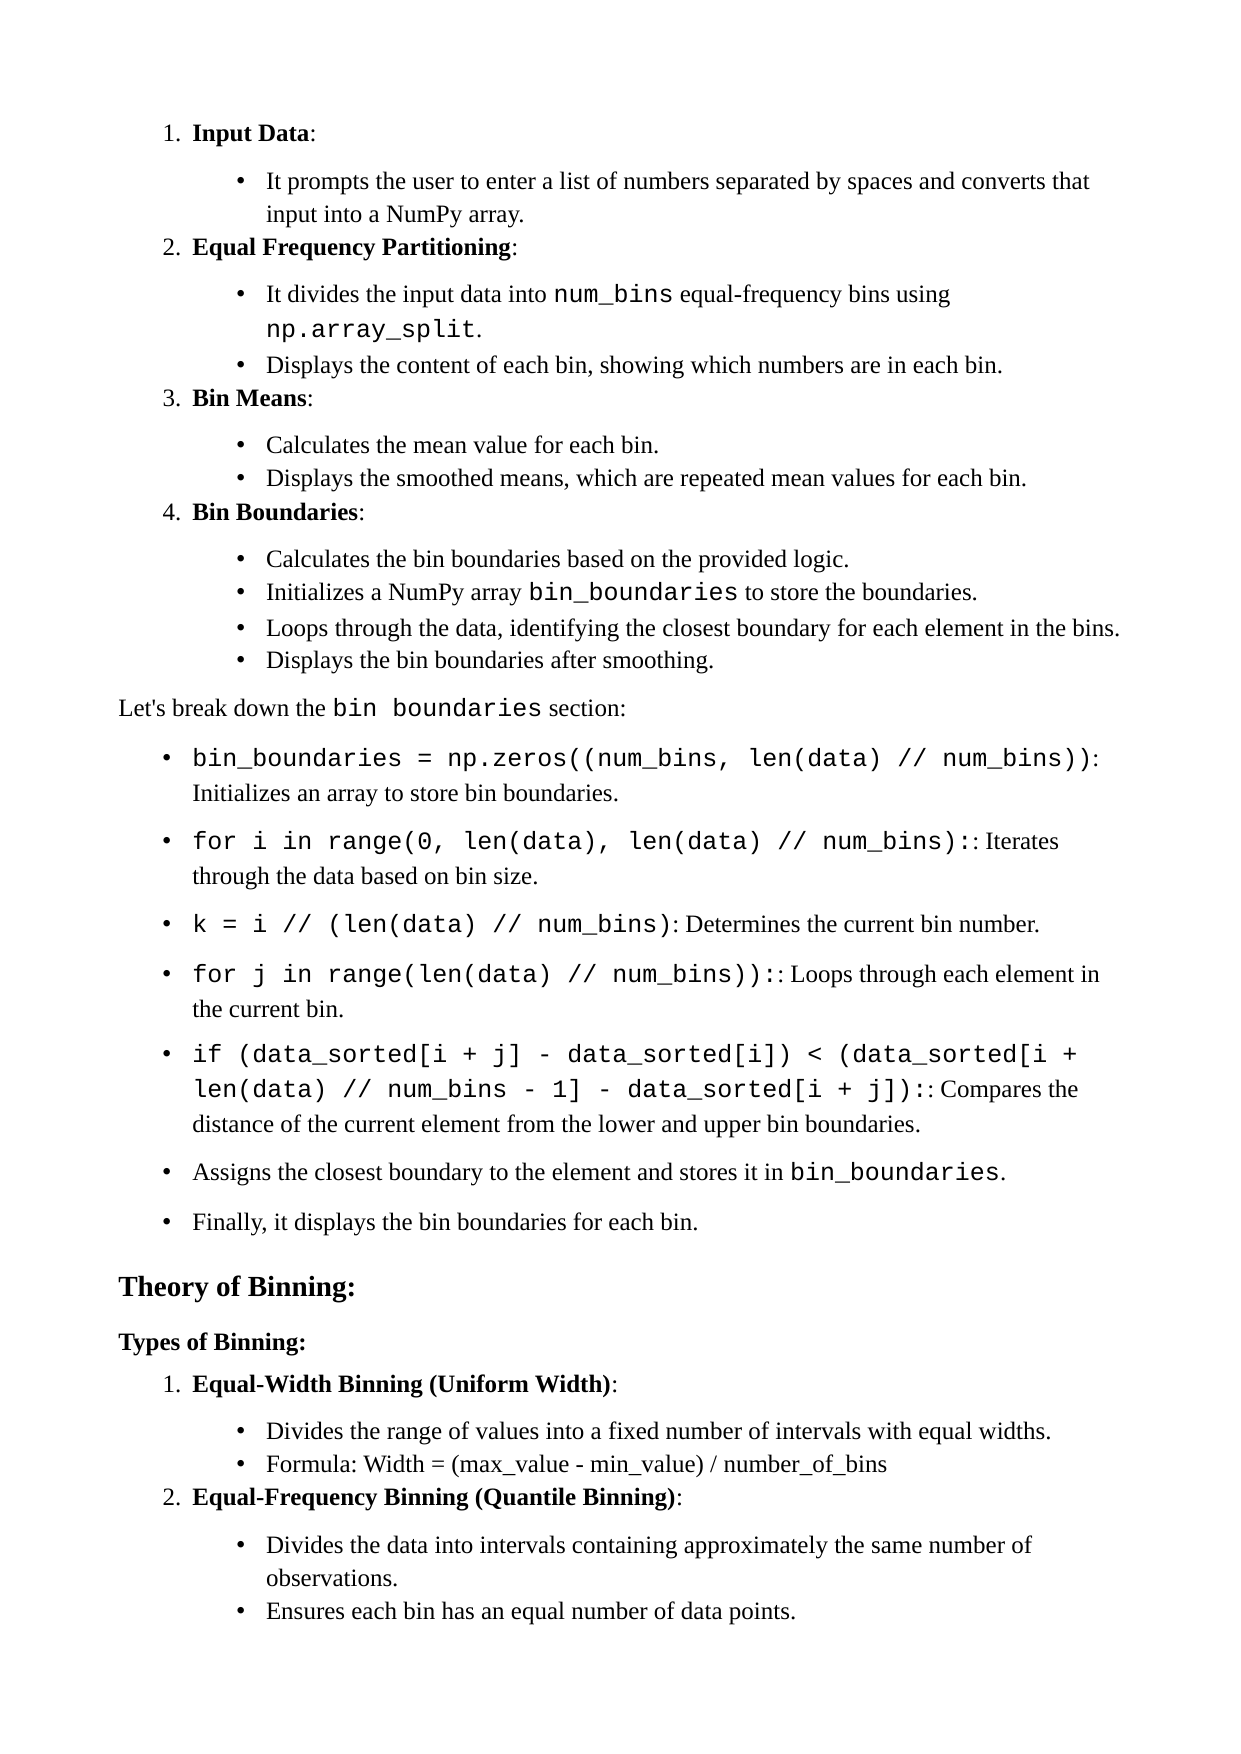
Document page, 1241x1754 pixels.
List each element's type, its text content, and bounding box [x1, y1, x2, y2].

list Equal-Frequency Binning (Quantile Binning): [162, 1482, 1122, 1511]
list Assigns the closest boundary to the element and stores it in bin_boundaries. [162, 1157, 1122, 1187]
list Bin Boundaries: [162, 497, 1122, 525]
list Divides the data into intervals containing approximately the same number of observations. [236, 1530, 1122, 1592]
list Input Data: [162, 118, 1122, 147]
list It prompts the user to enter a list of numbers separated by spaces and converts that input into a NumPy array. [236, 166, 1122, 227]
subtitle Theory of Binning: [118, 1269, 1122, 1302]
subtitle Types of Binning: [118, 1327, 1122, 1356]
list Equal Frequency Partitioning: [162, 232, 1122, 261]
list Formula: Width = (max_value - min_value) / number_of_bins [236, 1449, 1122, 1478]
list k = i // (len(data) // num_bins): Determines the current bin number. [162, 909, 1122, 939]
list Divides the range of values into a fixed number of intervals with equal widths. [236, 1416, 1122, 1445]
list Finally, it displays the bin boundaries for each bin. [162, 1207, 1122, 1235]
list Bin Means: [162, 383, 1122, 412]
list It divides the input data into num_bins equal-frequency bins using np.array_split. [236, 279, 1122, 345]
text Let's break down the bin boundaries section: [118, 693, 1122, 724]
list Displays the bin boundaries after smoothing. [236, 646, 1122, 674]
list Calculates the mean value for each bin. [236, 431, 1122, 459]
list for j in range(len(data) // num_bins)):: Loops through each element in the current bin. [162, 959, 1122, 1022]
list bin_boundaries = np.zeros((num_bins, len(data) // num_bins)): Initializes an array to store bin boundaries. [162, 743, 1122, 807]
list Displays the smoothed means, which are repeated mean values for each bin. [236, 463, 1122, 492]
list if (data_sorted[i + j] - data_sorted[i]) < (data_sorted[i + len(data) // num_bins - 1] - data_sorted[i + j]):: Compares the distance of the current element from the lower and upper bin boundaries. [162, 1041, 1122, 1138]
list for i in range(0, len(data), len(data) // num_bins):: Iterates through the data based on bin size. [162, 826, 1122, 890]
list Calculates the bin boundaries based on the provided logic. [236, 544, 1122, 573]
list Loops through the data, identifying the closest boundary for each element in the bins. [236, 613, 1122, 641]
list Ensures each bin has an equal number of data points. [236, 1596, 1122, 1625]
list Displays the content of each bin, showing which numbers are in each bin. [236, 350, 1122, 379]
list Initializes a NumPy array bin_boundaries to store the boundaries. [236, 577, 1122, 608]
list Equal-Width Binning (Uniform Width): [162, 1369, 1122, 1397]
